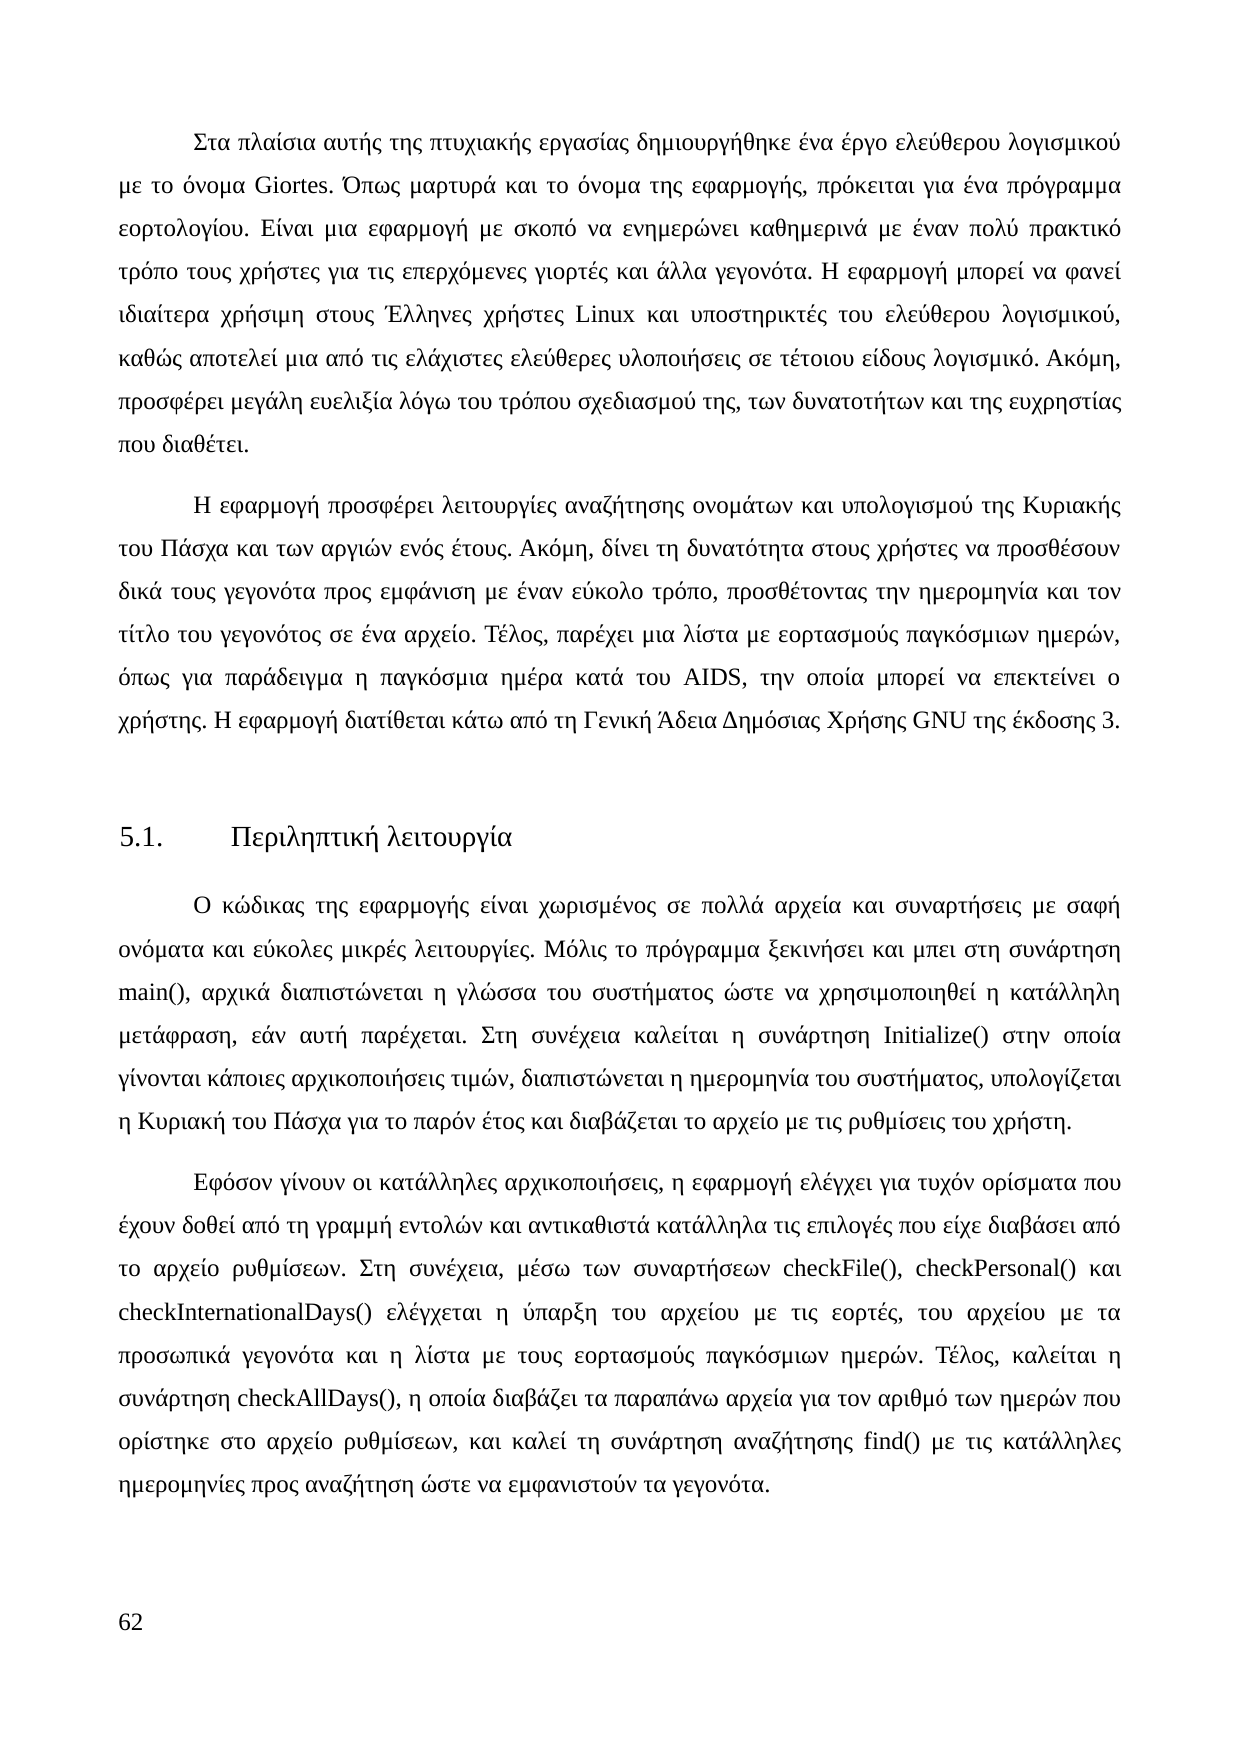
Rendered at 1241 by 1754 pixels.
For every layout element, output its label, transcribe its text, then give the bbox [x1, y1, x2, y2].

text Ο κώδικας της εφαρμογής είναι χωρισμένος σε πολλά αρχεία και συναρτήσεις με σαφή ονόματα και εύκολες μικρές λειτουργίες. Μόλις το πρόγραμμα ξεκινήσει και μπει στη συνάρτηση main(), αρχικά διαπιστώνεται η γλώσσα του συστήματος ώστε να χρησιμοποιηθεί η κατάλληλη μετάφραση, εάν αυτή παρέχεται. Στη συνέχεια καλείται η συνάρτηση Initialize() στην οποία γίνονται κάποιες αρχικοποιήσεις τιμών, διαπιστώνεται η ημερομηνία του συστήματος, υπολογίζεται η Κυριακή του Πάσχα για το παρόν έτος και διαβάζεται το αρχείο με τις ρυθμίσεις του χρήστη. [118, 891, 1122, 1135]
text Η εφαρμογή προσφέρει λειτουργίες αναζήτησης ονομάτων και υπολογισμού της Κυριακής του Πάσχα και των αργιών ενός έτους. Ακόμη, δίνει τη δυνατότητα στους χρήστες να προσθέσουν δικά τους γεγονότα προς εμφάνιση με έναν εύκολο τρόπο, προσθέτοντας την ημερομηνία και τον τίτλο του γεγονότος σε ένα αρχείο. Τέλος, παρέχει μια λίστα με εορτασμούς παγκόσμιων ημερών, όπως για παράδειγμα η παγκόσμια ημέρα κατά του AIDS, την οποία μπορεί να επεκτείνει ο χρήστης. Η εφαρμογή διατίθεται κάτω από τη Γενική Άδεια Δημόσιας Χρήσης GNU της έκδοσης 3. [118, 490, 1122, 734]
text Εφόσον γίνουν οι κατάλληλες αρχικοποιήσεις, η εφαρμογή ελέγχει για τυχόν ορίσματα που έχουν δοθεί από τη γραμμή εντολών και αντικαθιστά κατάλληλα τις επιλογές που είχε διαβάσει από το αρχείο ρυθμίσεων. Στη συνέχεια, μέσω των συναρτήσεων checkFile(), checkPersonal() και checkInternationalDays() ελέγχεται η ύπαρξη του αρχείου με τις εορτές, του αρχείου με τα προσωπικά γεγονότα και η λίστα με τους εορτασμούς παγκόσμιων ημερών. Τέλος, καλείται η συνάρτηση checkAllDays(), η οποία διαβάζει τα παραπάνω αρχεία για τον αριθμό των ημερών που ορίστηκε στο αρχείο ρυθμίσεων, και καλεί τη συνάρτηση αναζήτησης find() με τις κατάλληλες ημερομηνίες προς αναζήτηση ώστε να εμφανιστούν τα γεγονότα. [118, 1167, 1122, 1498]
list Περιληπτική λειτουργία [119, 819, 1122, 852]
text Στα πλαίσια αυτής της πτυχιακής εργασίας δημιουργήθηκε ένα έργο ελεύθερου λογισμικού με το όνομα Giortes. Όπως μαρτυρά και το όνομα της εφαρμογής, πρόκειται για ένα πρόγραμμα εορτολογίου. Είναι μια εφαρμογή με σκοπό να ενημερώνει καθημερινά με έναν πολύ πρακτικό τρόπο τους χρήστες για τις επερχόμενες γιορτές και άλλα γεγονότα. Η εφαρμογή μπορεί να φανεί ιδιαίτερα χρήσιμη στους Έλληνες χρήστες Linux και υποστηρικτές του ελεύθερου λογισμικού, καθώς αποτελεί μια από τις ελάχιστες ελεύθερες υλοποιήσεις σε τέτοιου είδους λογισμικό. Ακόμη, προσφέρει μεγάλη ευελιξία λόγω του τρόπου σχεδιασμού της, των δυνατοτήτων και της ευχρηστίας που διαθέτει. [118, 127, 1122, 458]
